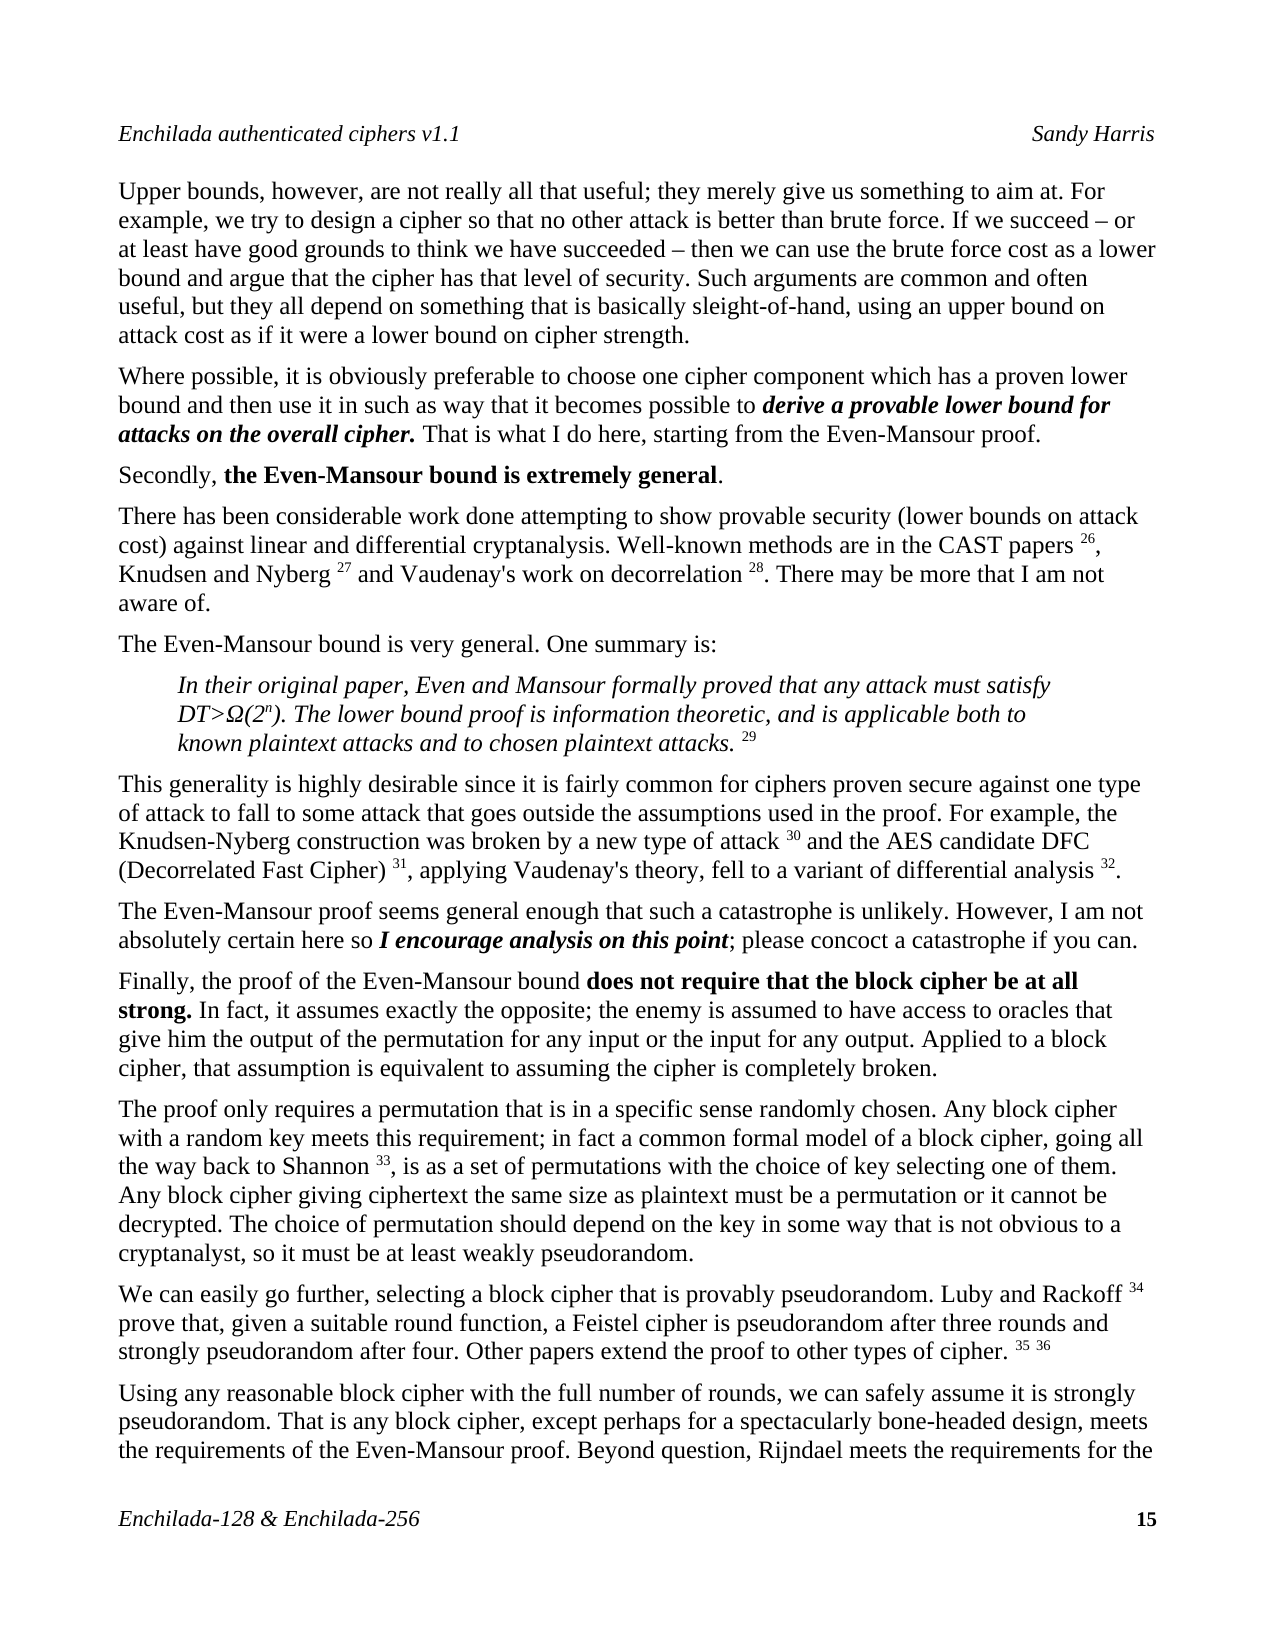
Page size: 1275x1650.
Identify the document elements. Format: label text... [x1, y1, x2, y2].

text The Even-Mansour proof seems general enough that such a catastrophe is unlikely. However, I am not absolutely certain here so I encourage analysis on this point; please concoct a catastrophe if you can. [118, 896, 1157, 954]
text This generality is highly desirable since it is fairly common for ciphers proven secure against one type of attack to fall to some attack that goes outside the assumptions used in the proof. For example, the Knudsen-Nyberg construction was broken by a new type of attack and the AES candidate DFC (Decorrelated Fast Cipher) , applying Vaudenay's theory, fell to a variant of differential analysis . [118, 769, 1157, 884]
text Using any reasonable block cipher with the full number of rounds, we can safely assume it is strongly pseudorandom. That is any block cipher, except perhaps for a spectacularly bone-headed design, meets the requirements of the Even-Mansour proof. Beyond question, Rijndael meets the requirements for the [118, 1378, 1157, 1464]
text The Even-Mansour bound is very general. One summary is: [118, 629, 1157, 658]
text Secondly, the Even-Mansour bound is extremely general. [118, 460, 1157, 489]
text In their original paper, Even and Mansour formally proved that any attack must satisfy DT>Ω(2n). The lower bound proof is information theoretic, and is applicable both to known plaintext attacks and to chosen plaintext attacks. [177, 670, 1098, 756]
text The proof only requires a permutation that is in a specific sense randomly chosen. Any block cipher with a random key meets this requirement; in fact a common formal model of a block cipher, going all the way back to Shannon , is as a set of permutations with the choice of key selecting one of them. Any block cipher giving ciphertext the same size as plaintext must be a permutation or it cannot be decrypted. The choice of permutation should depend on the key in some way that is not obvious to a cryptanalyst, so it must be at least weakly pseudorandom. [118, 1094, 1157, 1266]
text Upper bounds, however, are not really all that useful; they merely give us something to aim at. For example, we try to design a cipher so that no other attack is better than brute force. If we succeed – or at least have good grounds to think we have succeeded – then we can use the brute force cost as a lower bound and argue that the cipher has that level of security. Such arguments are common and often useful, but they all depend on something that is basically sleight-of-hand, using an upper bound on attack cost as if it were a lower bound on cipher strength. [118, 176, 1157, 349]
text There has been considerable work done attempting to show provable security (lower bounds on attack cost) against linear and differential cryptanalysis. Well-known methods are in the CAST papers , Knudsen and Nyberg and Vaudenay's work on decorrelation . There may be more that I am not aware of. [118, 501, 1157, 616]
text We can easily go further, selecting a block cipher that is provably pseudorandom. Luby and Rackoff prove that, given a suitable round function, a Feistel cipher is pseudorandom after three rounds and strongly pseudorandom after four. Other papers extend the proof to other types of cipher. [118, 1279, 1157, 1365]
text Where possible, it is obviously preferable to choose one cipher component which has a proven lower bound and then use it in such as way that it becomes possible to derive a provable lower bound for attacks on the overall cipher. That is what I do here, starting from the Even-Mansour proof. [118, 361, 1157, 448]
text Finally, the proof of the Even-Mansour bound does not require that the block cipher be at all strong. In fact, it assumes exactly the opposite; the enemy is assumed to have access to oracles that give him the output of the permutation for any input or the input for any output. Applied to a block cipher, that assumption is equivalent to assuming the cipher is completely broken. [118, 966, 1157, 1081]
